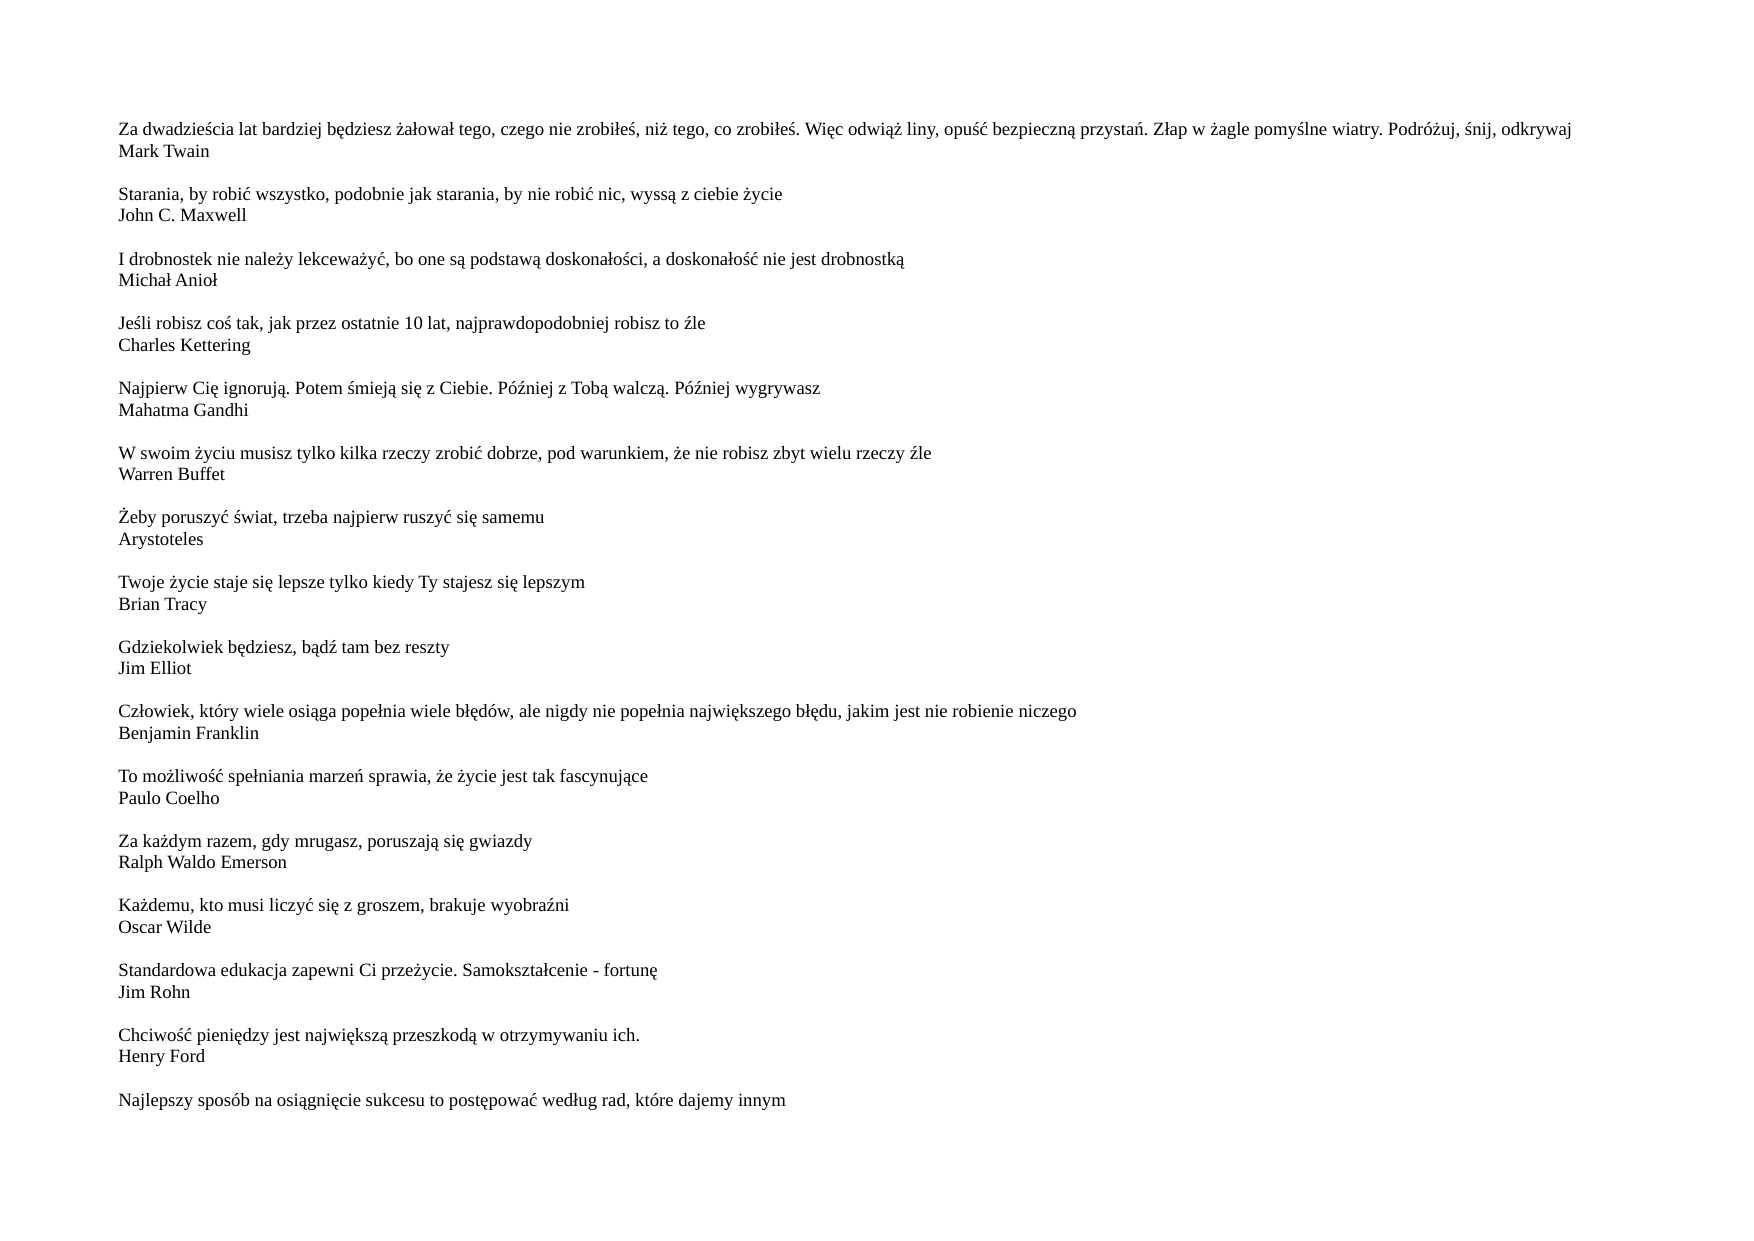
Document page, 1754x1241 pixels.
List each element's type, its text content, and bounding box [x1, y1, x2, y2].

text Mahatma Gandhi [118, 398, 1636, 420]
text Brian Tracy [118, 592, 1636, 614]
text Człowiek, który wiele osiąga popełnia wiele błędów, ale nigdy nie popełnia największego błędu, jakim jest nie robienie niczego [118, 700, 1636, 722]
text Najlepszy sposób na osiągnięcie sukcesu to postępować według rad, które dajemy innym [118, 1088, 1636, 1110]
text Jim Elliot [118, 657, 1636, 679]
text Standardowa edukacja zapewni Ci przeżycie. Samokształcenie - fortunę [118, 959, 1636, 981]
text Jim Rohn [118, 981, 1636, 1002]
text Każdemu, kto musi liczyć się z groszem, brakuje wyobraźni [118, 894, 1636, 916]
text To możliwość spełniania marzeń sprawia, że życie jest tak fascynujące [118, 765, 1636, 787]
text John C. Maxwell [118, 204, 1636, 226]
text Paulo Coelho [118, 787, 1636, 808]
text I drobnostek nie należy lekceważyć, bo one są podstawą doskonałości, a doskonałość nie jest drobnostką [118, 247, 1636, 269]
text Charles Kettering [118, 334, 1636, 355]
text Chciwość pieniędzy jest największą przeszkodą w otrzymywaniu ich. [118, 1024, 1636, 1045]
text Benjamin Franklin [118, 722, 1636, 743]
text Arystoteles [118, 528, 1636, 549]
text Gdziekolwiek będziesz, bądź tam bez reszty [118, 636, 1636, 657]
text Twoje życie staje się lepsze tylko kiedy Ty stajesz się lepszym [118, 571, 1636, 592]
text Starania, by robić wszystko, podobnie jak starania, by nie robić nic, wyssą z ciebie życie [118, 183, 1636, 204]
text Jeśli robisz coś tak, jak przez ostatnie 10 lat, najprawdopodobniej robisz to źle [118, 312, 1636, 334]
text Henry Ford [118, 1045, 1636, 1067]
text W swoim życiu musisz tylko kilka rzeczy zrobić dobrze, pod warunkiem, że nie robisz zbyt wielu rzeczy źle [118, 442, 1636, 463]
text Najpierw Cię ignorują. Potem śmieją się z Ciebie. Później z Tobą walczą. Później wygrywasz [118, 377, 1636, 398]
text Ralph Waldo Emerson [118, 851, 1636, 873]
text Za dwadzieścia lat bardziej będziesz żałował tego, czego nie zrobiłeś, niż tego, co zrobiłeś. Więc odwiąż liny, opuść bezpieczną przystań. Złap w żagle pomyślne wiatry. Podróżuj, śnij, odkrywaj [118, 118, 1636, 140]
text Oscar Wilde [118, 916, 1636, 937]
text Mark Twain [118, 140, 1636, 161]
text Michał Anioł [118, 269, 1636, 291]
text Warren Buffet [118, 463, 1636, 485]
text Żeby poruszyć świat, trzeba najpierw ruszyć się samemu [118, 506, 1636, 528]
text Za każdym razem, gdy mrugasz, poruszają się gwiazdy [118, 830, 1636, 851]
